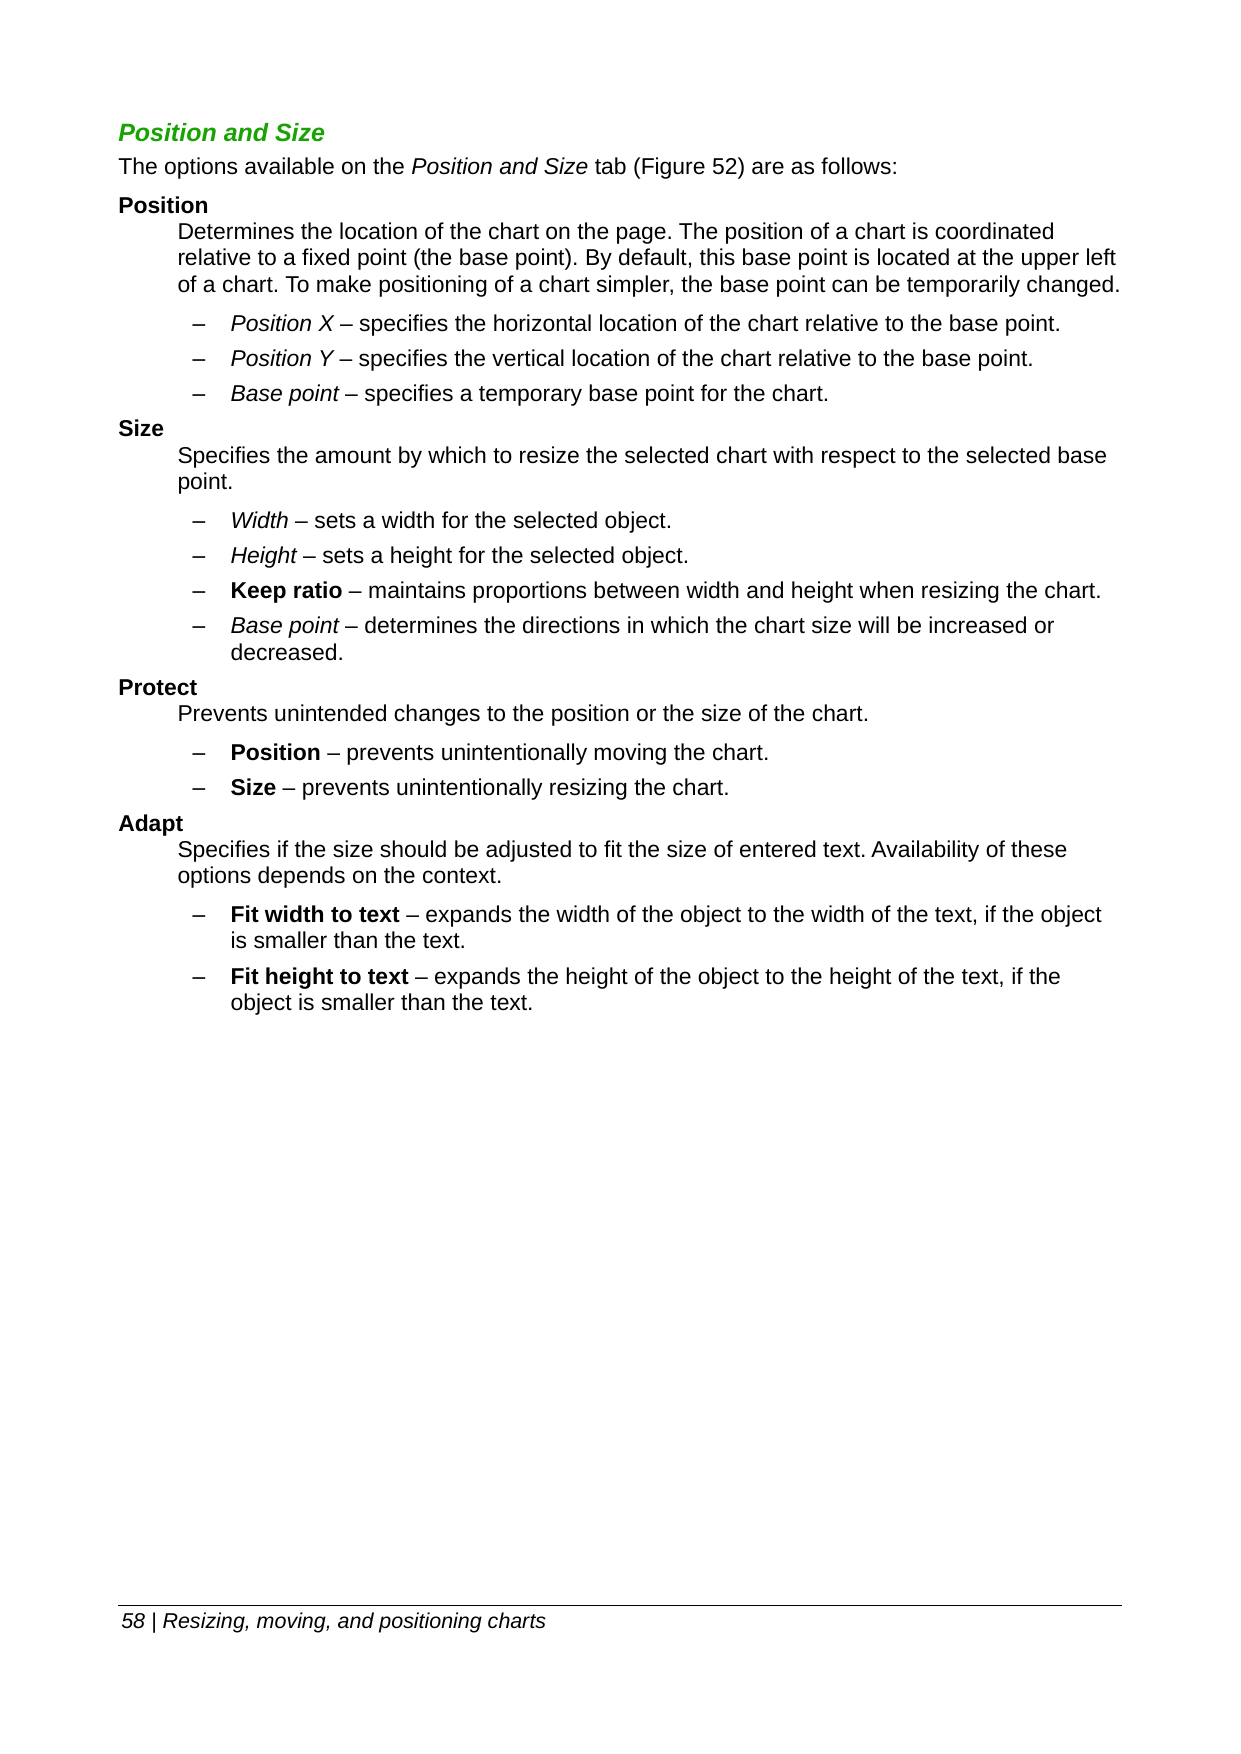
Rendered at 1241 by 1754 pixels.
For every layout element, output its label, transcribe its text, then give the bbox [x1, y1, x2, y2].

list Size – prevents unintentionally resizing the chart. [192, 774, 1122, 801]
list Keep ratio – maintains proportions between width and height when resizing the chart. [192, 577, 1122, 603]
list Base point – determines the directions in which the chart size will be increased or decreased. [192, 612, 1122, 665]
list Fit height to text – expands the height of the object to the height of the text, if the object is smaller than the text. [192, 963, 1122, 1015]
subtitle Position and Size [118, 118, 1122, 147]
text Specifies the amount by which to resize the selected chart with respect to the selected base point. [177, 442, 1122, 494]
text Adapt [118, 809, 1122, 836]
list Position Y – specifies the vertical location of the chart relative to the base point. [192, 345, 1122, 371]
list Width – sets a width for the selected object. [192, 507, 1122, 533]
text Specifies if the size should be adjusted to fit the size of entered text. Availability of these options depends on the context. [177, 836, 1122, 889]
list Fit width to text – expands the width of the object to the width of the text, if the object is smaller than the text. [192, 901, 1122, 954]
text Prevents unintended changes to the position or the size of the chart. [177, 700, 1122, 727]
text Position [118, 192, 1122, 218]
text Protect [118, 674, 1122, 700]
text Determines the location of the chart on the page. The position of a chart is coordinated relative to a fixed point (the base point). By default, this base point is located at the upper left of a chart. To make positioning of a chart simpler, the base point can be temporarily changed. [177, 218, 1122, 297]
list Position – prevents unintentionally moving the chart. [192, 739, 1122, 766]
list Base point – specifies a temporary base point for the chart. [192, 380, 1122, 406]
list The options available on the Position and Size tab (Figure 52) are as follows: [118, 153, 1122, 179]
list Position X – specifies the horizontal location of the chart relative to the base point. [192, 309, 1122, 336]
list Height – sets a height for the selected object. [192, 542, 1122, 568]
text Size [118, 415, 1122, 442]
